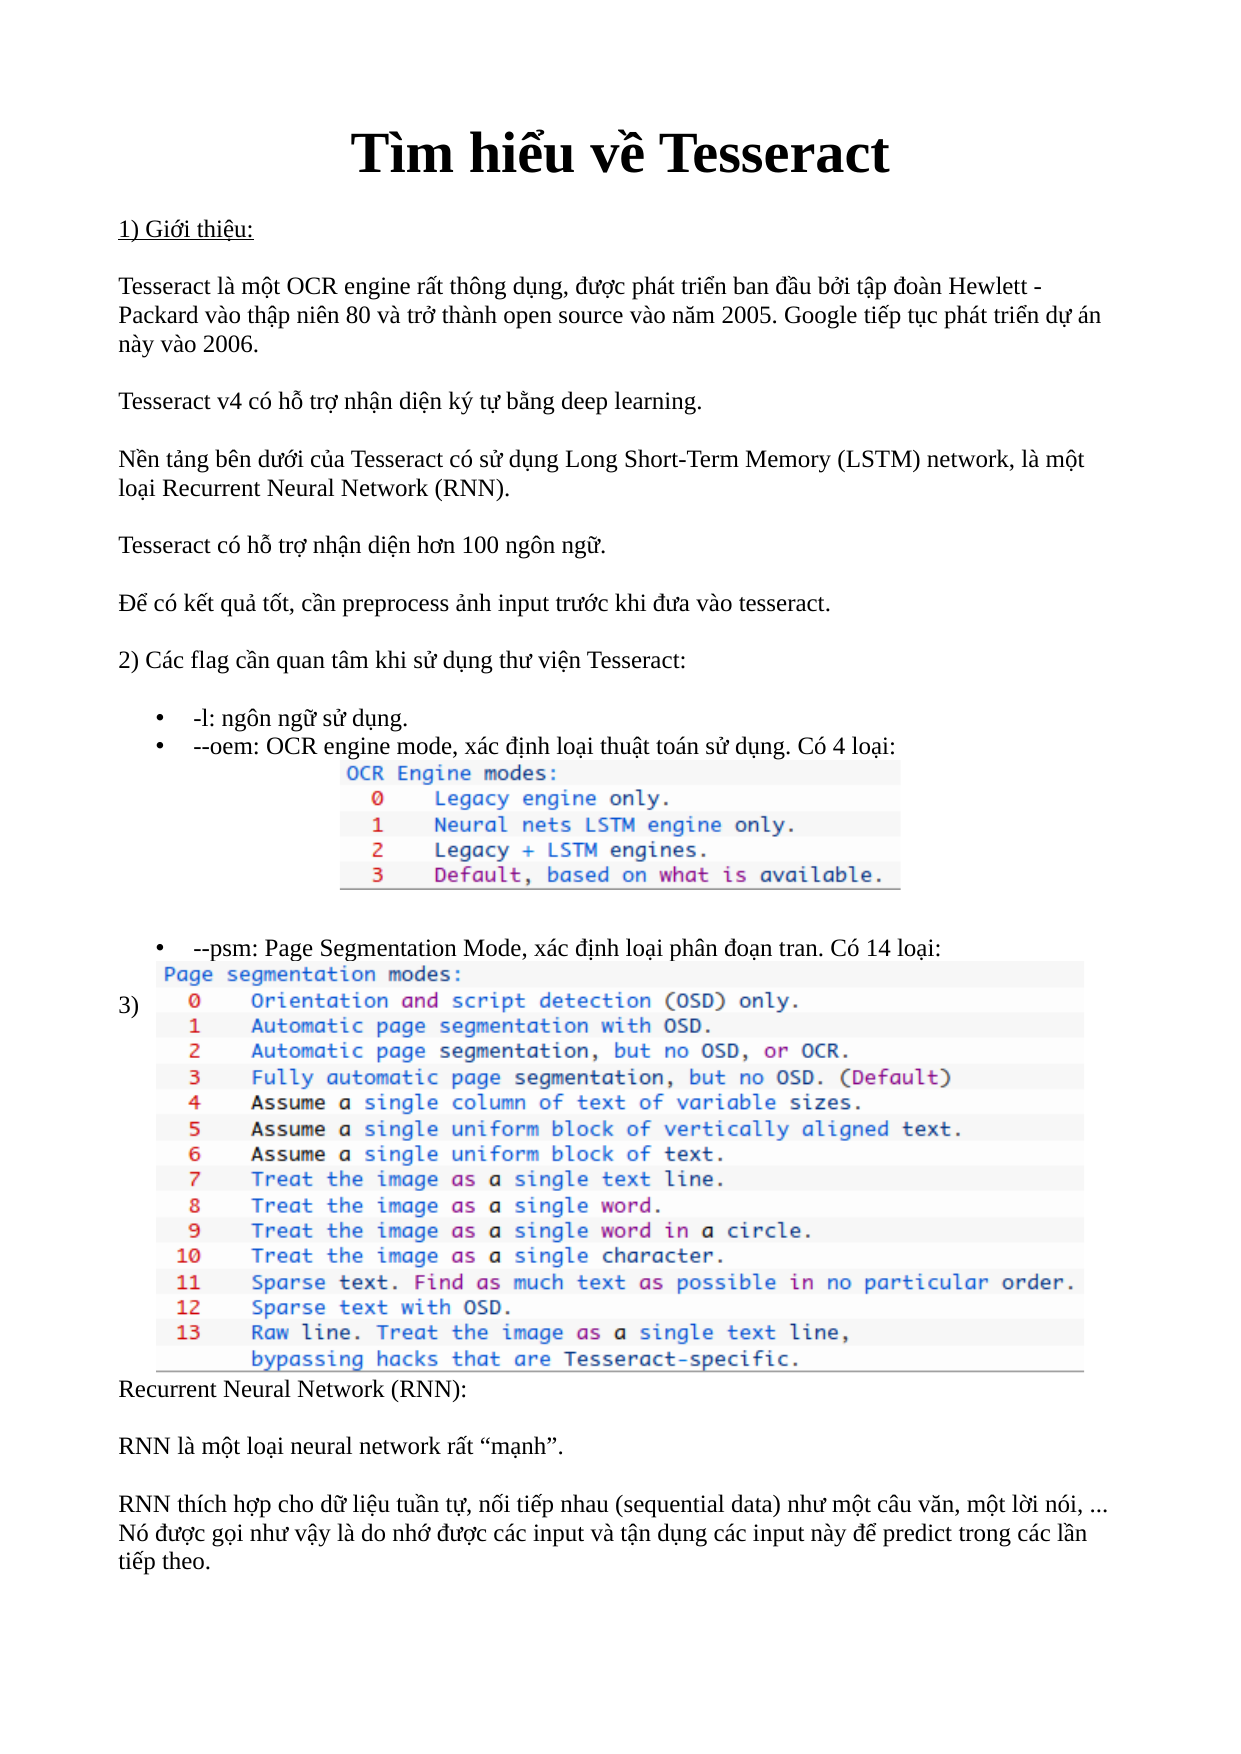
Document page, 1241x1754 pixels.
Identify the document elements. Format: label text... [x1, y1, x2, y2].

list -l: ngôn ngữ sử dụng. [156, 703, 1122, 731]
text RNN là một loại neural network rất “mạnh”. [118, 1431, 1122, 1460]
text Tesseract v4 có hỗ trợ nhận diện ký tự bằng deep learning. [118, 386, 1122, 415]
text Tesseract là một OCR engine rất thông dụng, được phát triển ban đầu bởi tập đoàn Hewlett - Packard vào thập niên 80 và trở thành open source vào năm 2005. Google tiếp tục phát triển dự án này vào 2006. [118, 271, 1122, 358]
list --psm: Page Segmentation Mode, xác định loại phân đoạn tran. Có 14 loại: [156, 933, 1122, 961]
list --oem: OCR engine mode, xác định loại thuật toán sử dụng. Có 4 loại: [156, 731, 1122, 760]
text RNN thích hợp cho dữ liệu tuần tự, nối tiếp nhau (sequential data) như một câu văn, một lời nói, ... Nó được gọi như vậy là do nhớ được các input và tận dụng các input này để predict trong các lần tiếp theo. [118, 1489, 1122, 1575]
text 2) Các flag cần quan tâm khi sử dụng thư viện Tesseract: [118, 645, 1122, 674]
text Tesseract có hỗ trợ nhận diện hơn 100 ngôn ngữ. [118, 530, 1122, 559]
text Nền tảng bên dưới của Tesseract có sử dụng Long Short-Term Memory (LSTM) network, là một loại Recurrent Neural Network (RNN). [118, 444, 1122, 501]
text 3) Recurrent Neural Network (RNN): [118, 990, 1122, 1403]
text Để có kết quả tốt, cần preprocess ảnh input trước khi đưa vào tesseract. [118, 588, 1122, 616]
text Tìm hiểu về Tesseract [118, 118, 1122, 185]
text 1) Giới thiệu: [118, 214, 1122, 243]
